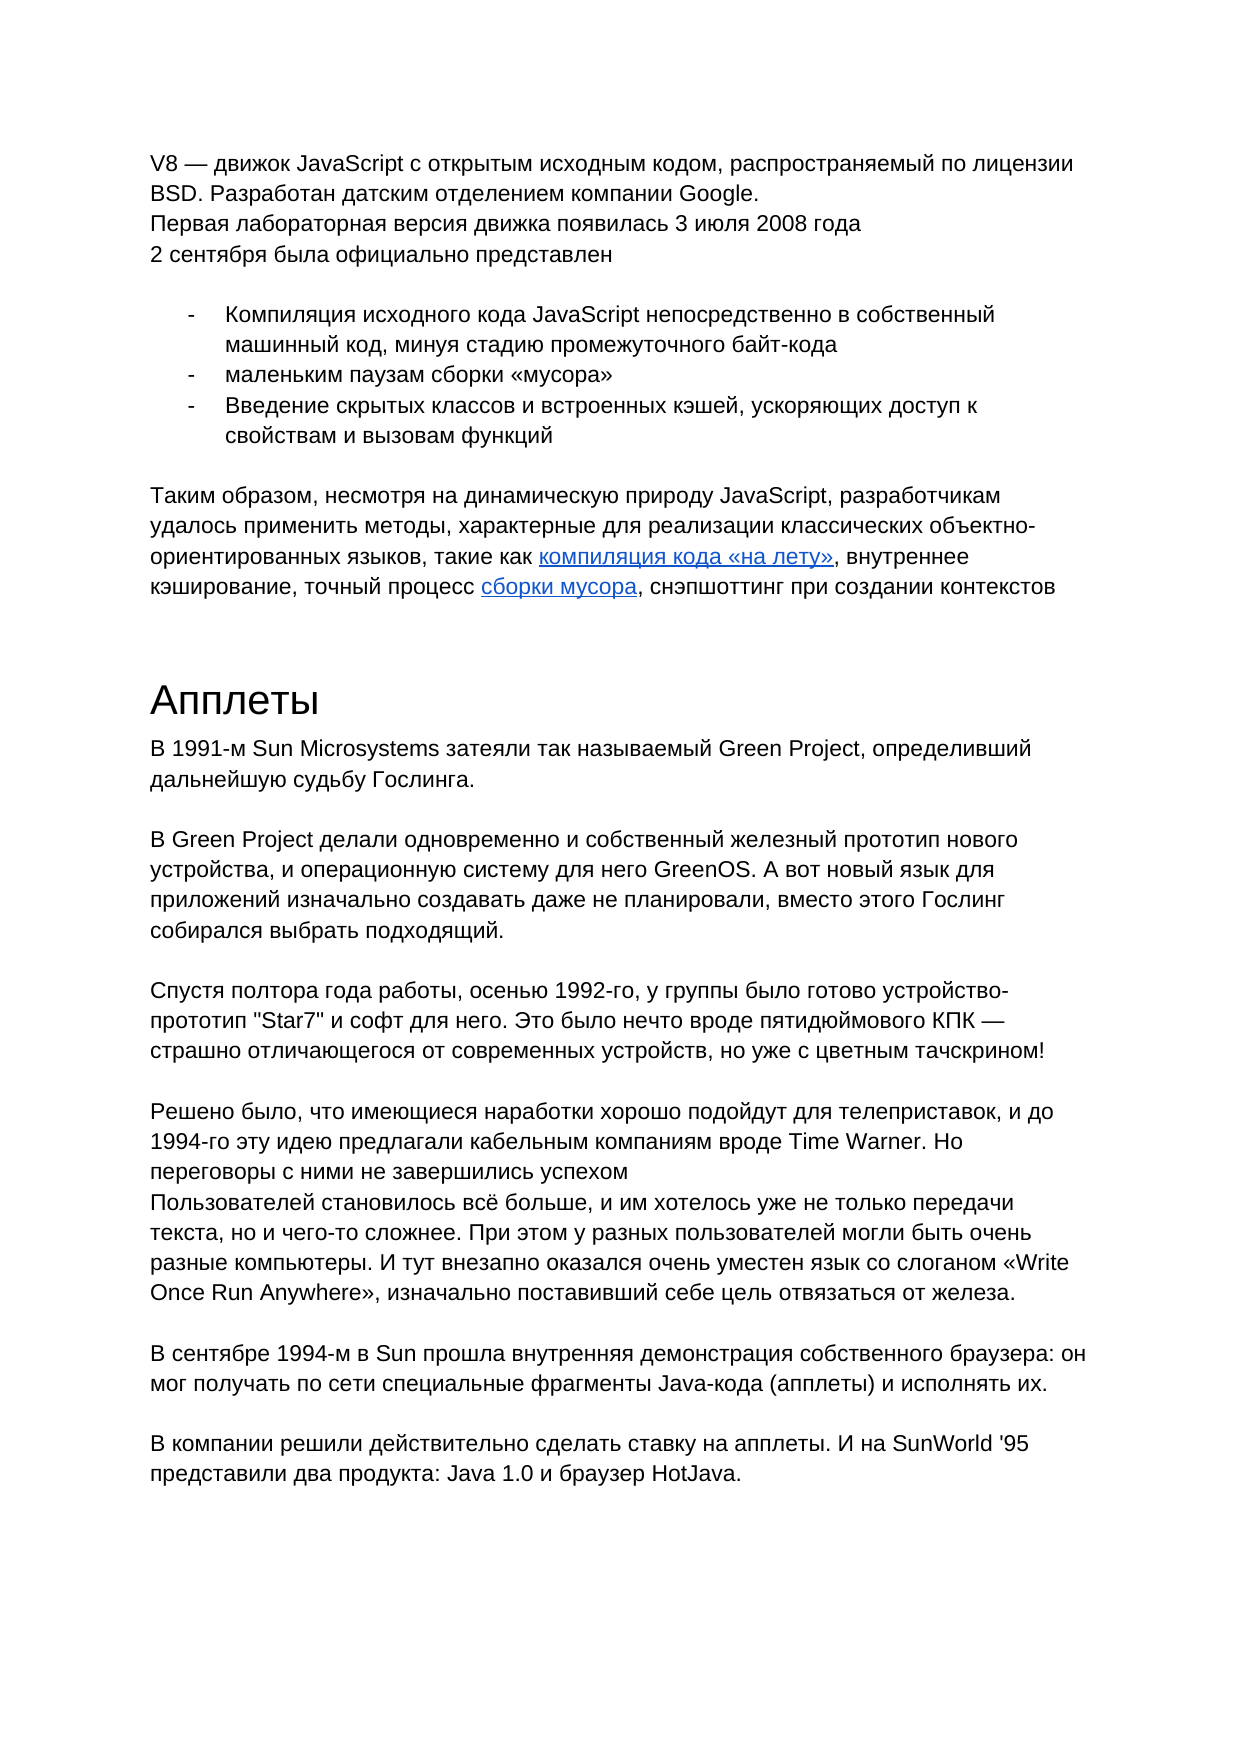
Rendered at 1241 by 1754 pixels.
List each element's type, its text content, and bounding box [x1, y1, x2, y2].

subtitle Апплеты [150, 675, 1090, 723]
text Таким образом, несмотря на динамическую природу JavaScript, разработчикам удалось применить методы, характерные для реализации классических объектно-ориентированных языков, такие как компиляция кода «на лету», внутреннее кэширование, точный процесс сборки мусора, снэпшоттинг при создании контекстов [150, 482, 1090, 629]
text В компании решили действительно сделать ставку на апплеты. И на SunWorld '95 представили два продукта: Java 1.0 и браузер HotJava. [150, 1430, 1090, 1487]
text Первая лабораторная версия движка появилась 3 июля 2008 года [150, 210, 1090, 237]
text В сентябре 1994-м в Sun прошла внутренняя демонстрация собственного браузера: он мог получать по сети специальные фрагменты Java-кода (апплеты) и исполнять их. [150, 1339, 1090, 1396]
text В 1991-м Sun Microsystems затеяли так называемый Green Project, определивший дальнейшую судьбу Гослинга. [150, 735, 1090, 792]
list Введение скрытых классов и встроенных кэшей, ускоряющих доступ к свойствам и вызовам функций [187, 392, 1090, 448]
text Решено было, что имеющиеся наработки хорошо подойдут для телеприставок, и до 1994-го эту идею предлагали кабельным компаниям вроде Time Warner. Но переговоры с ними не завершились успехом [150, 1098, 1090, 1185]
text Спустя полтора года работы, осенью 1992-го, у группы было готово устройство-прототип "Star7" и софт для него. Это было нечто вроде пятидюймового КПК — страшно отличающегося от современных устройств, но уже с цветным тачскрином! [150, 977, 1090, 1064]
text Пользователей становилось всё больше, и им хотелось уже не только передачи текста, но и чего-то сложнее. При этом у разных пользователей могли быть очень разные компьютеры. И тут внезапно оказался очень уместен язык со слоганом «Write Once Run Anywhere», изначально поставивший себе цель отвязаться от железа. [150, 1188, 1090, 1306]
text 2 сентября была официально представлен [150, 241, 1090, 267]
text V8 — движок JavaScript с открытым исходным кодом, распространяемый по лицензии BSD. Разработан датским отделением компании Google. [150, 150, 1090, 207]
list Компиляция исходного кода JavaScript непосредственно в собственный машинный код, минуя стадию промежуточного байт-кода [187, 301, 1090, 358]
list маленьким паузам сборки «мусора» [187, 361, 1090, 388]
text В Green Project делали одновременно и собственный железный прототип нового устройства, и операционную систему для него GreenOS. А вот новый язык для приложений изначально создавать даже не планировали, вместо этого Гослинг собирался выбрать подходящий. [150, 826, 1090, 943]
